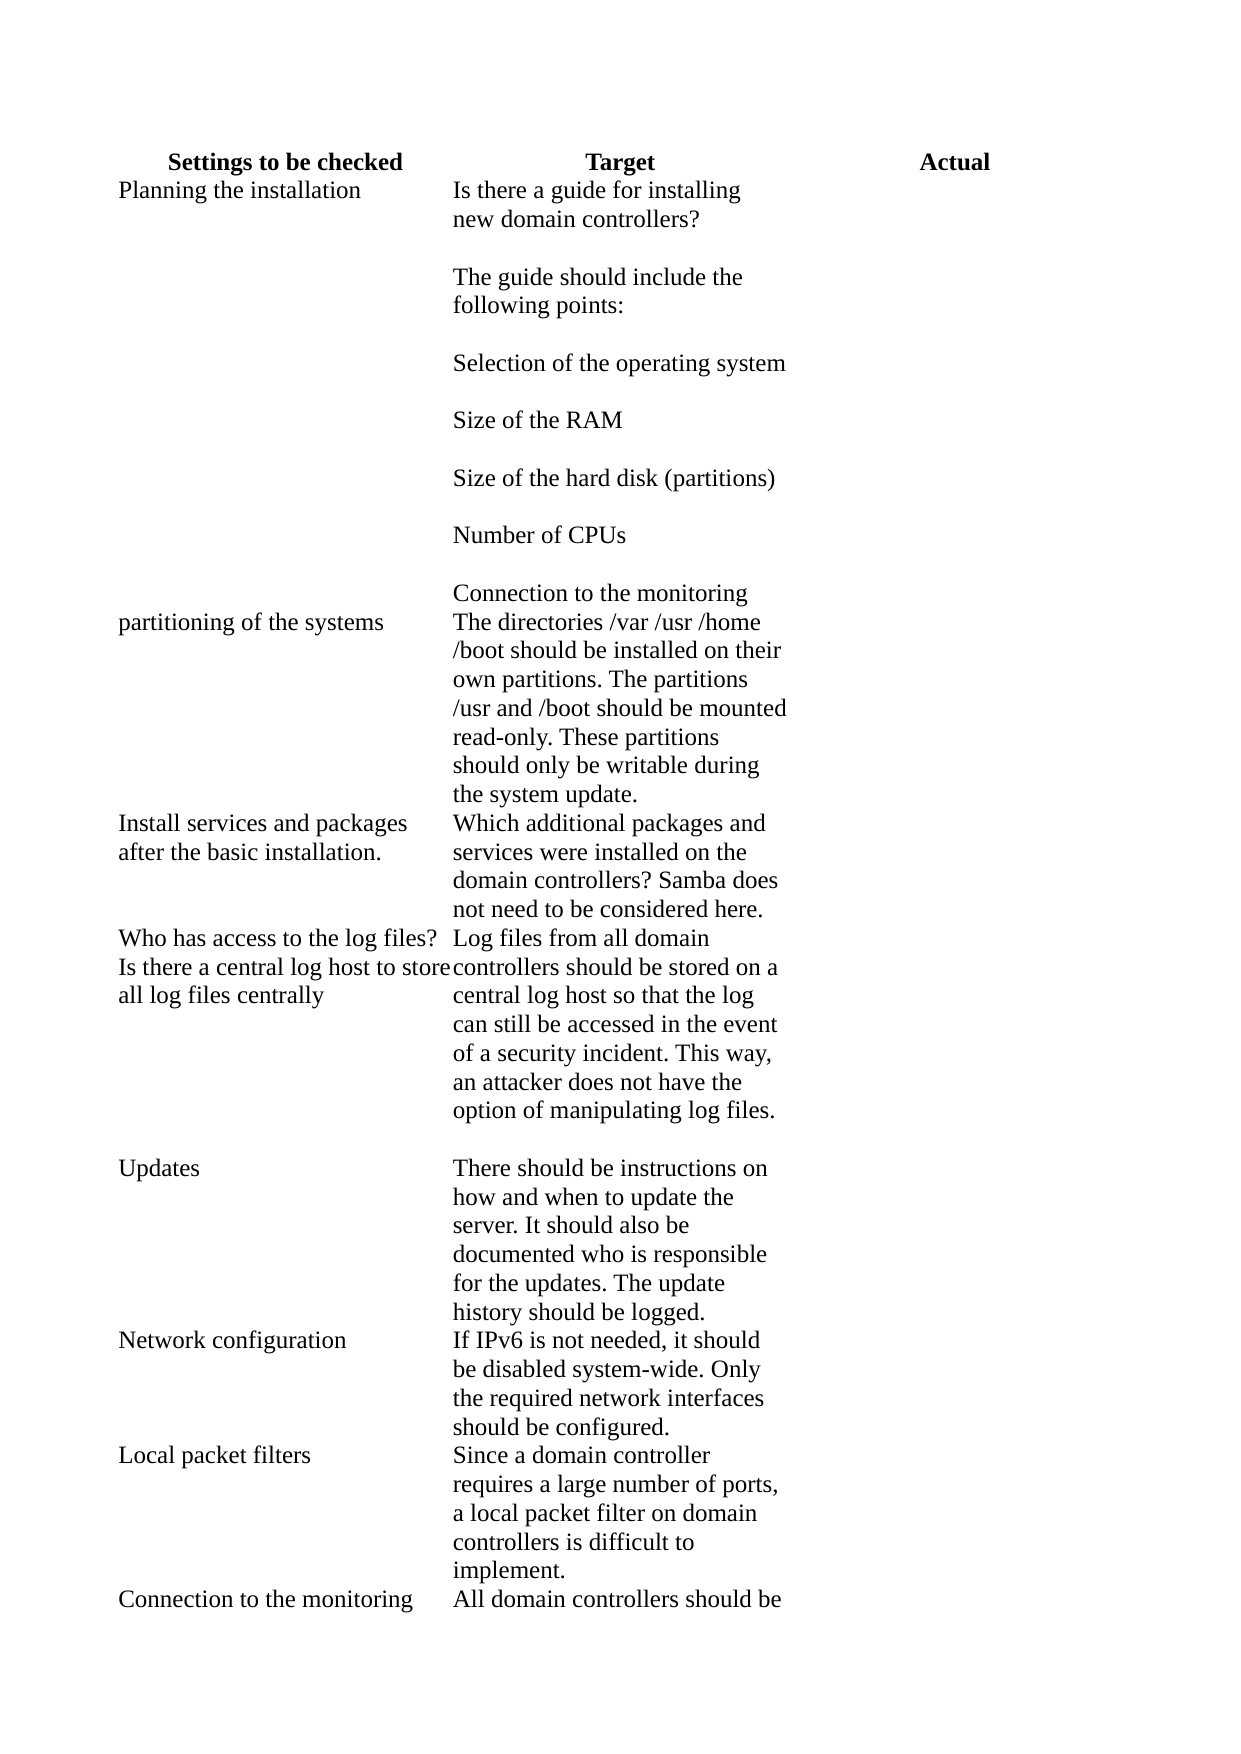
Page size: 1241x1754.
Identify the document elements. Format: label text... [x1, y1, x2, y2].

table_cell Updates [118, 1153, 453, 1326]
table_cell There should be instructions on how and when to update the server. It should also be documented who is responsible for the updates. The update history should be logged. [453, 1153, 787, 1326]
table_cell Which additional packages and services were installed on the domain controllers? Samba does not need to be considered here. [453, 808, 787, 923]
table_cell Connection to the monitoring [118, 1584, 453, 1613]
table_cell The directories /var /usr /home /boot should be installed on their own partitions. The partitions /usr and /boot should be mounted read-only. These partitions should only be writable during the system update. [453, 607, 787, 808]
table_cell Network configuration [118, 1326, 453, 1441]
table_cell [788, 808, 1122, 923]
table_cell Log files from all domain controllers should be stored on a central log host so that the log can still be accessed in the event of a security incident. This way, an attacker does not have the option of manipulating log files. [453, 923, 787, 1153]
table_cell Since a domain controller requires a large number of ports, a local packet filter on domain controllers is difficult to implement. [453, 1441, 787, 1584]
table_header Settings to be checked [118, 147, 453, 176]
table_cell Planning the installation [118, 176, 453, 607]
table_cell [788, 176, 1122, 607]
table_cell [788, 607, 1122, 808]
table_header Target [453, 147, 787, 176]
table_cell [788, 923, 1122, 1153]
table_cell Who has access to the log files? Is there a central log host to store all log files centrally [118, 923, 453, 1153]
table_cell Install services and packages after the basic installation. [118, 808, 453, 923]
table_cell [788, 1326, 1122, 1441]
table_cell Is there a guide for installing new domain controllers? The guide should include the following points: Selection of the operating system Size of the RAM Size of the hard disk (partitions) Number of CPUs Connection to the monitoring [453, 176, 787, 607]
table_cell Local packet filters [118, 1441, 453, 1584]
table_cell [788, 1584, 1122, 1613]
table_cell All domain controllers should be [453, 1584, 787, 1613]
table_cell If IPv6 is not needed, it should be disabled system-wide. Only the required network interfaces should be configured. [453, 1326, 787, 1441]
table_cell partitioning of the systems [118, 607, 453, 808]
table_header Actual [788, 147, 1122, 176]
table_cell [788, 1441, 1122, 1584]
table_cell [788, 1153, 1122, 1326]
